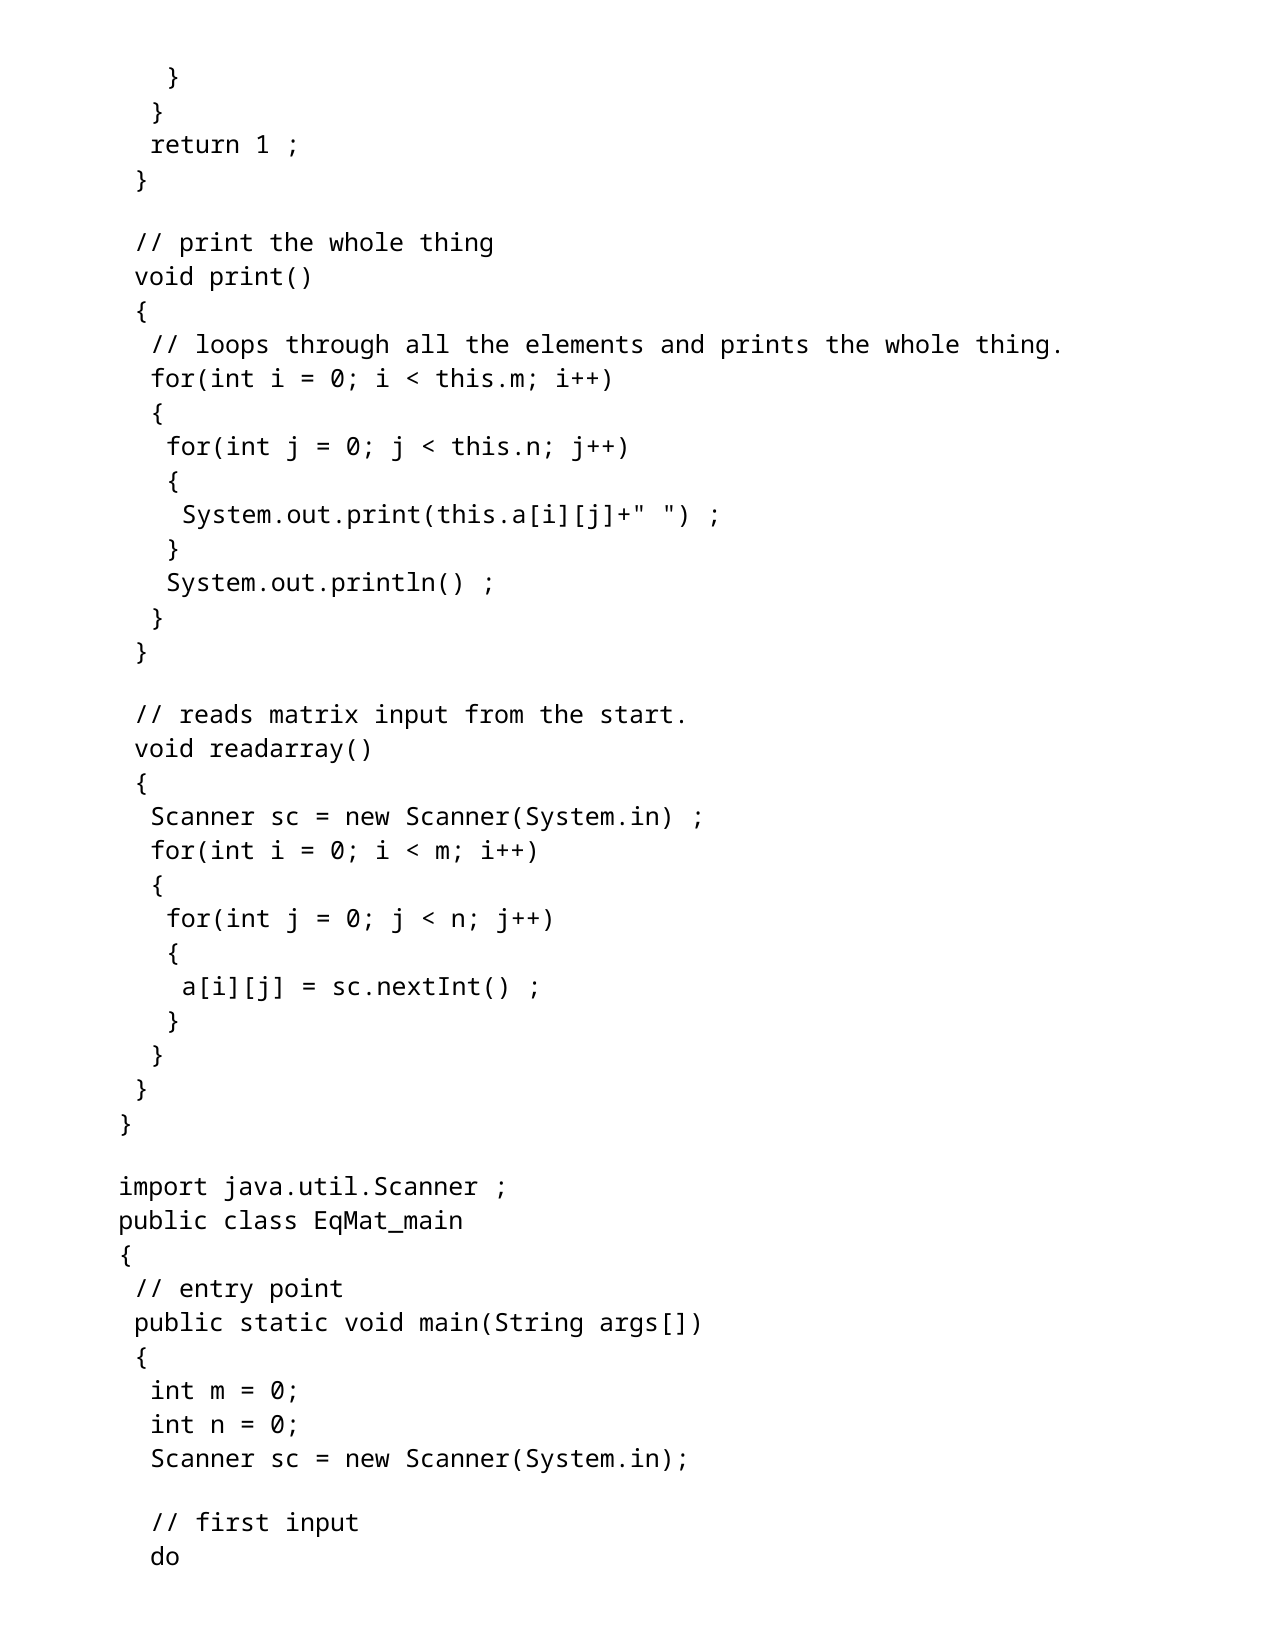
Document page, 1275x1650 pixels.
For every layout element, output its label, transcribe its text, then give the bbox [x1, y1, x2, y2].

text import java.util.Scanner ; public class EqMat_main { // entry point public static void main(String args[]) { int m = 0; int n = 0; Scanner sc = new Scanner(System.in); // first input do [118, 1139, 1216, 1572]
text } } return 1 ; } // print the whole thing void print() { // loops through all the elements and prints the whole thing. for(int i = 0; i < this.m; i++) { for(int j = 0; j < this.n; j++) { System.out.print(this.a[i][j]+" ") ; } System.out.println() ; } } // reads matrix input from the start. void readarray() { Scanner sc = new Scanner(System.in) ; for(int i = 0; i < m; i++) { for(int j = 0; j < n; j++) { a[i][j] = sc.nextInt() ; } } } } [118, 59, 1216, 1139]
